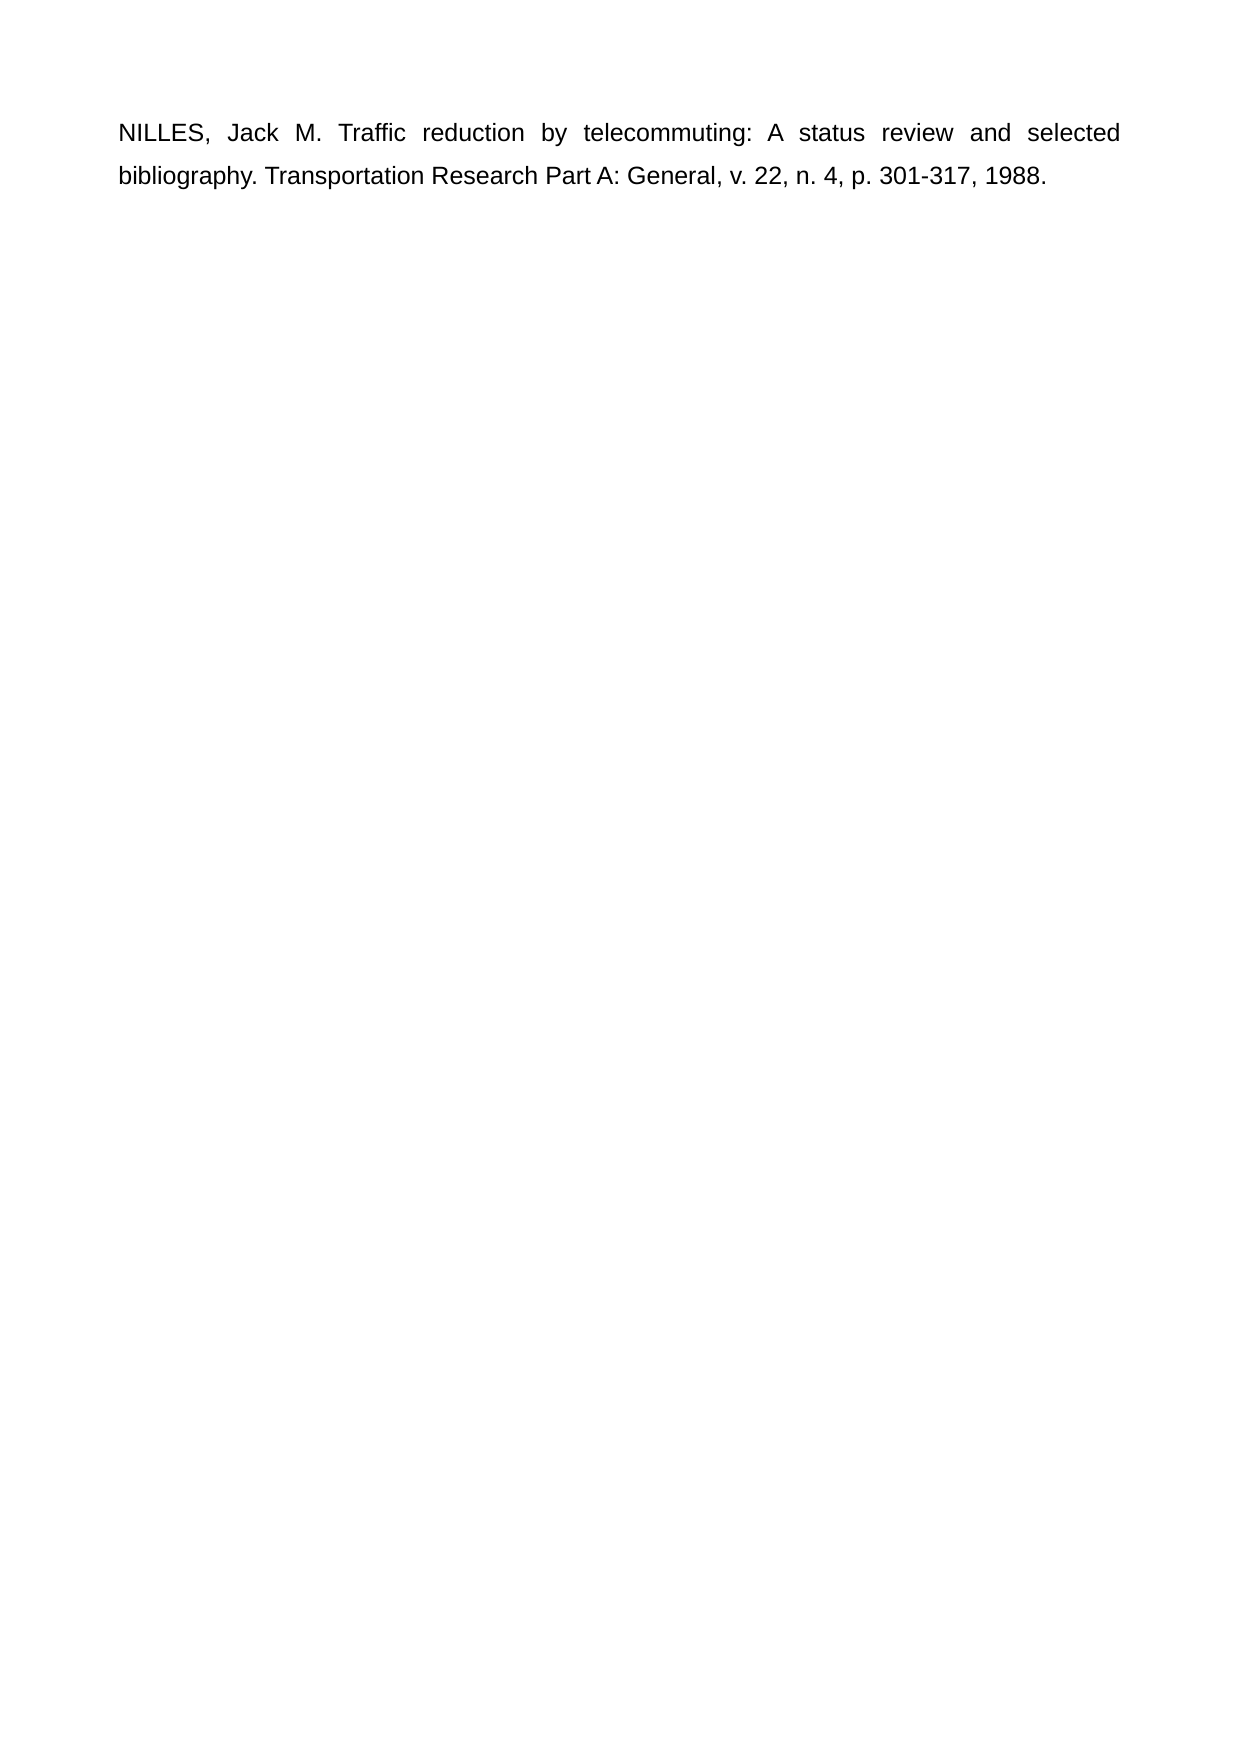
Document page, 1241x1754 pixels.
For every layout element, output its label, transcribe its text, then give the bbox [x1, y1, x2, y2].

text NILLES, Jack M. Traffic reduction by telecommuting: A status review and selected bibliography. Transportation Research Part A: General, v. 22, n. 4, p. 301-317, 1988. [118, 118, 1122, 190]
